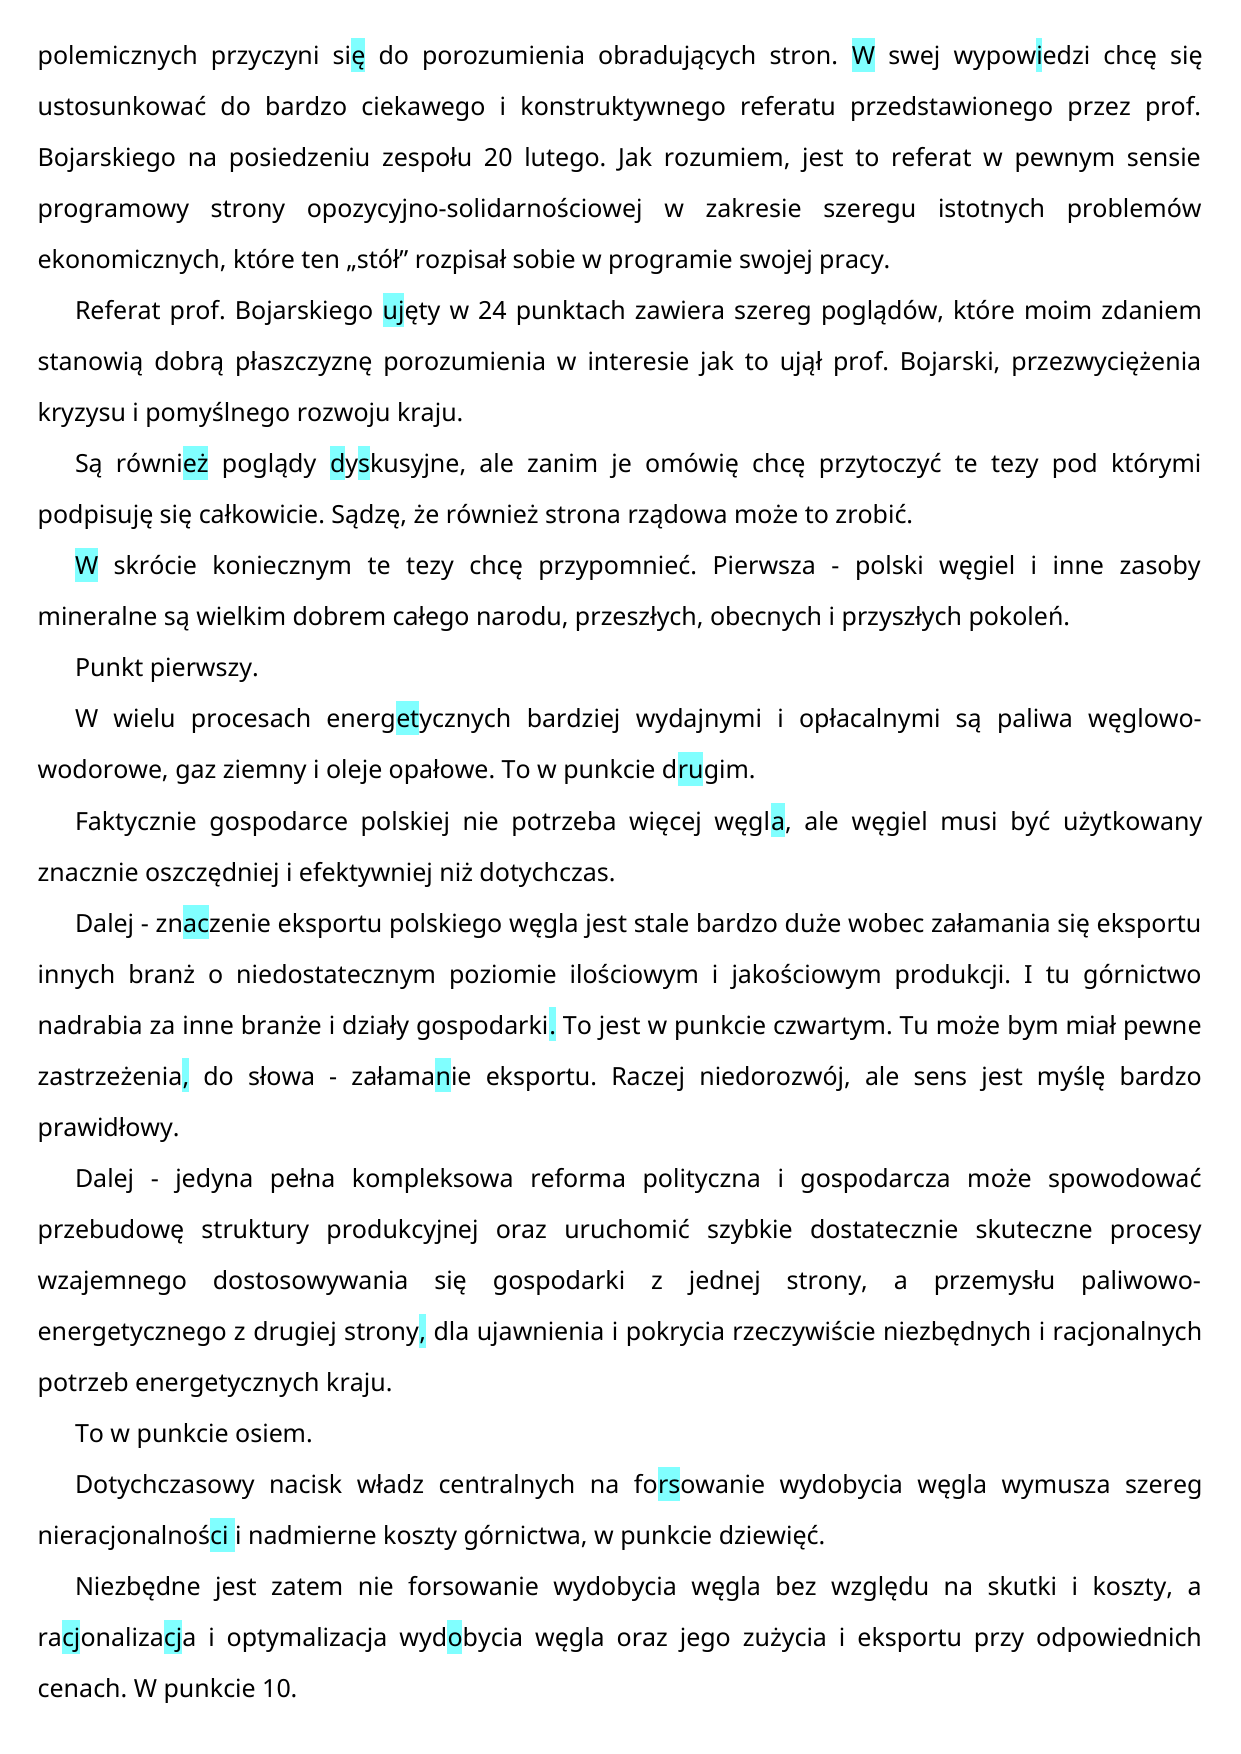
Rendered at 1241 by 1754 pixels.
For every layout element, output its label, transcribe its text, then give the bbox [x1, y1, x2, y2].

text Faktycznie gospodarce polskiej nie potrzeba więcej węgla, ale węgiel musi być użytkowany znacznie oszczędniej i efektywniej niż dotychczas. [37, 803, 1203, 888]
text Referat prof. Bojarskiego ujęty w 24 punktach zawiera szereg poglądów, które moim zdaniem stanowią dobrą płaszczyznę porozumienia w interesie jak to ujął prof. Bojarski, przezwyciężenia kryzysu i pomyślnego rozwoju kraju. [37, 293, 1203, 429]
text polemicznych przyczyni się do porozumienia obradujących stron. W swej wypowiedzi chcę się ustosunkować do bardzo ciekawego i konstruktywnego referatu przedstawionego przez prof. Bojarskiego na posiedzeniu zespołu 20 lutego. Jak rozumiem, jest to referat w pewnym sensie programowy strony opozycyjno-solidarnościowej w zakresie szeregu istotnych problemów ekonomicznych, które ten „stół” rozpisał sobie w programie swojej pracy. [37, 37, 1203, 276]
text Punkt pierwszy. [37, 650, 1203, 684]
text Są również poglądy dyskusyjne, ale zanim je omówię chcę przytoczyć te tezy pod którymi podpisuję się całkowicie. Sądzę, że również strona rządowa może to zrobić. [37, 446, 1203, 531]
text W wielu procesach energetycznych bardziej wydajnymi i opłacalnymi są paliwa węglowo- wodorowe, gaz ziemny i oleje opałowe. To w punkcie drugim. [37, 701, 1203, 786]
text Dalej - znaczenie eksportu polskiego węgla jest stale bardzo duże wobec załamania się eksportu innych branż o niedostatecznym poziomie ilościowym i jakościowym produkcji. I tu górnictwo nadrabia za inne branże i działy gospodarki. To jest w punkcie czwartym. Tu może bym miał pewne zastrzeżenia, do słowa - załamanie eksportu. Raczej niedorozwój, ale sens jest myślę bardzo prawidłowy. [37, 905, 1203, 1143]
text Niezbędne jest zatem nie forsowanie wydobycia węgla bez względu na skutki i koszty, a racjonalizacja i optymalizacja wydobycia węgla oraz jego zużycia i eksportu przy odpowiednich cenach. W punkcie 10. [37, 1569, 1203, 1705]
text W skrócie koniecznym te tezy chcę przypomnieć. Pierwsza - polski węgiel i inne zasoby mineralne są wielkim dobrem całego narodu, przeszłych, obecnych i przyszłych pokoleń. [37, 548, 1203, 633]
text Dotychczasowy nacisk władz centralnych na forsowanie wydobycia węgla wymusza szereg nieracjonalności i nadmierne koszty górnictwa, w punkcie dziewięć. [37, 1467, 1203, 1552]
text Dalej - jedyna pełna kompleksowa reforma polityczna i gospodarcza może spowodować przebudowę struktury produkcyjnej oraz uruchomić szybkie dostatecznie skuteczne procesy wzajemnego dostosowywania się gospodarki z jednej strony, a przemysłu paliwowo-energetycznego z drugiej strony, dla ujawnienia i pokrycia rzeczywiście niezbędnych i racjonalnych potrzeb energetycznych kraju. [37, 1160, 1203, 1399]
text To w punkcie osiem. [37, 1416, 1203, 1450]
